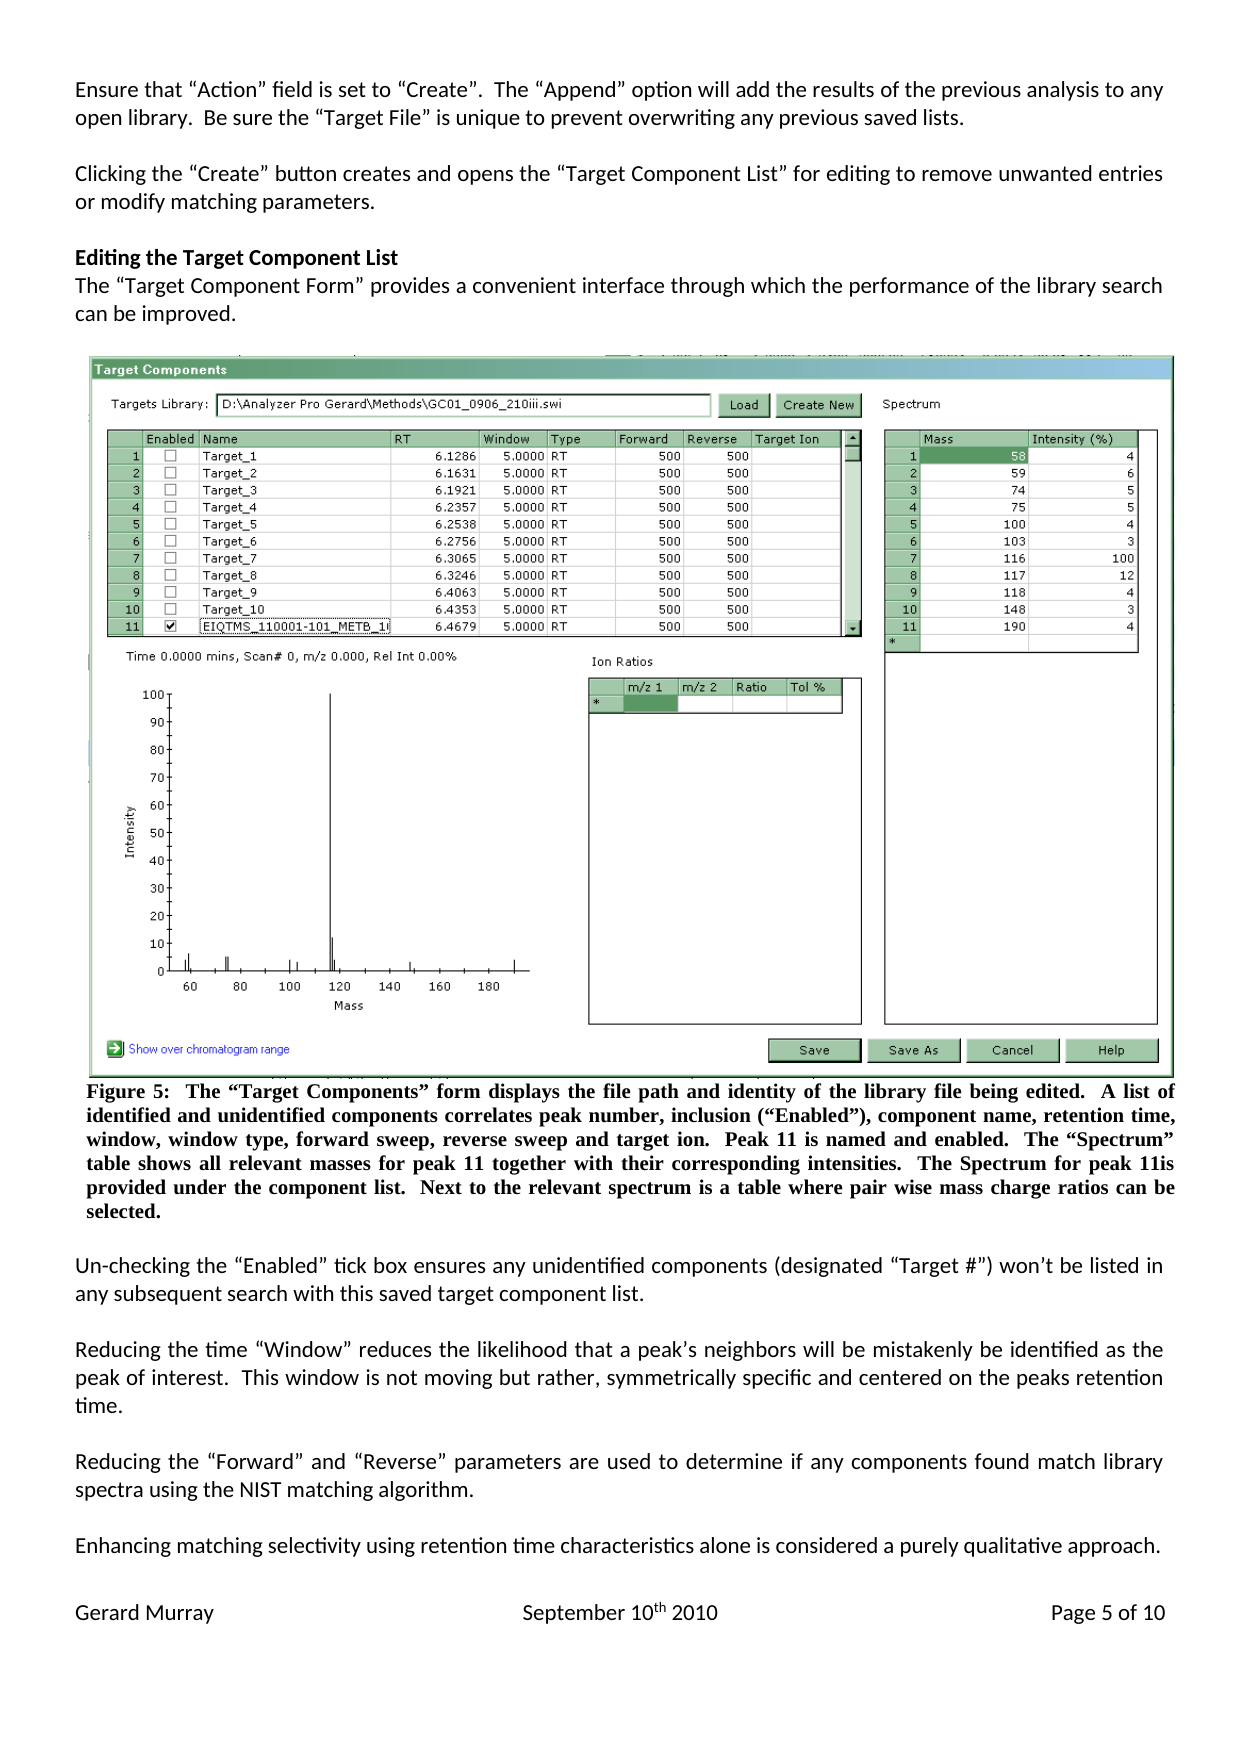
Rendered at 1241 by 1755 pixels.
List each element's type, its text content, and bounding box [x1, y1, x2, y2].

text Reducing the “Forward” and “Reverse” parameters are used to determine if any components found match library spectra using the NIST matching algorithm. [75, 1447, 1165, 1503]
table_cell Figure 5: The “Target Components” form displays the file path and identity of the library file being edited. A list of identified and unidentified components correlates peak number, inclusion (“Enabled”), component name, retention time, window, window type, forward sweep, reverse sweep and target ion. Peak 11 is named and enabled. The “Spectrum” table shows all relevant masses for peak 11 together with their corresponding intensities. The Spectrum for peak 11is provided under the component list. Next to the relevant spectrum is a table where pair wise mass charge ratios can be selected. [75, 1079, 1188, 1223]
text Clicking the “Create” button creates and opens the “Target Component List” for editing to remove unwanted entries or modify matching parameters. [75, 159, 1165, 215]
text Editing the Target Component List [75, 243, 1165, 271]
text Un-checking the “Enabled” tick box ensures any unidentified components (designated “Target #”) won’t be listed in any subsequent search with this saved target component list. [75, 1251, 1165, 1307]
text Enhancing matching selectivity using retention time characteristics alone is considered a purely qualitative approach. [75, 1531, 1165, 1559]
text Reducing the time “Window” reduces the likelihood that a peak’s neighbors will be mistakenly be identified as the peak of interest. This window is not moving but rather, symmetrically specific and centered on the peaks retention time. [75, 1335, 1165, 1419]
table_header [75, 355, 88, 1079]
table_header [1175, 355, 1188, 1079]
text The “Target Component Form” provides a convenient interface through which the performance of the library search can be improved. [75, 271, 1165, 327]
text Ensure that “Action” field is set to “Create”. The “Append” option will add the results of the previous analysis to any open library. Be sure the “Target File” is unique to prevent overwriting any previous saved lists. [75, 75, 1165, 131]
